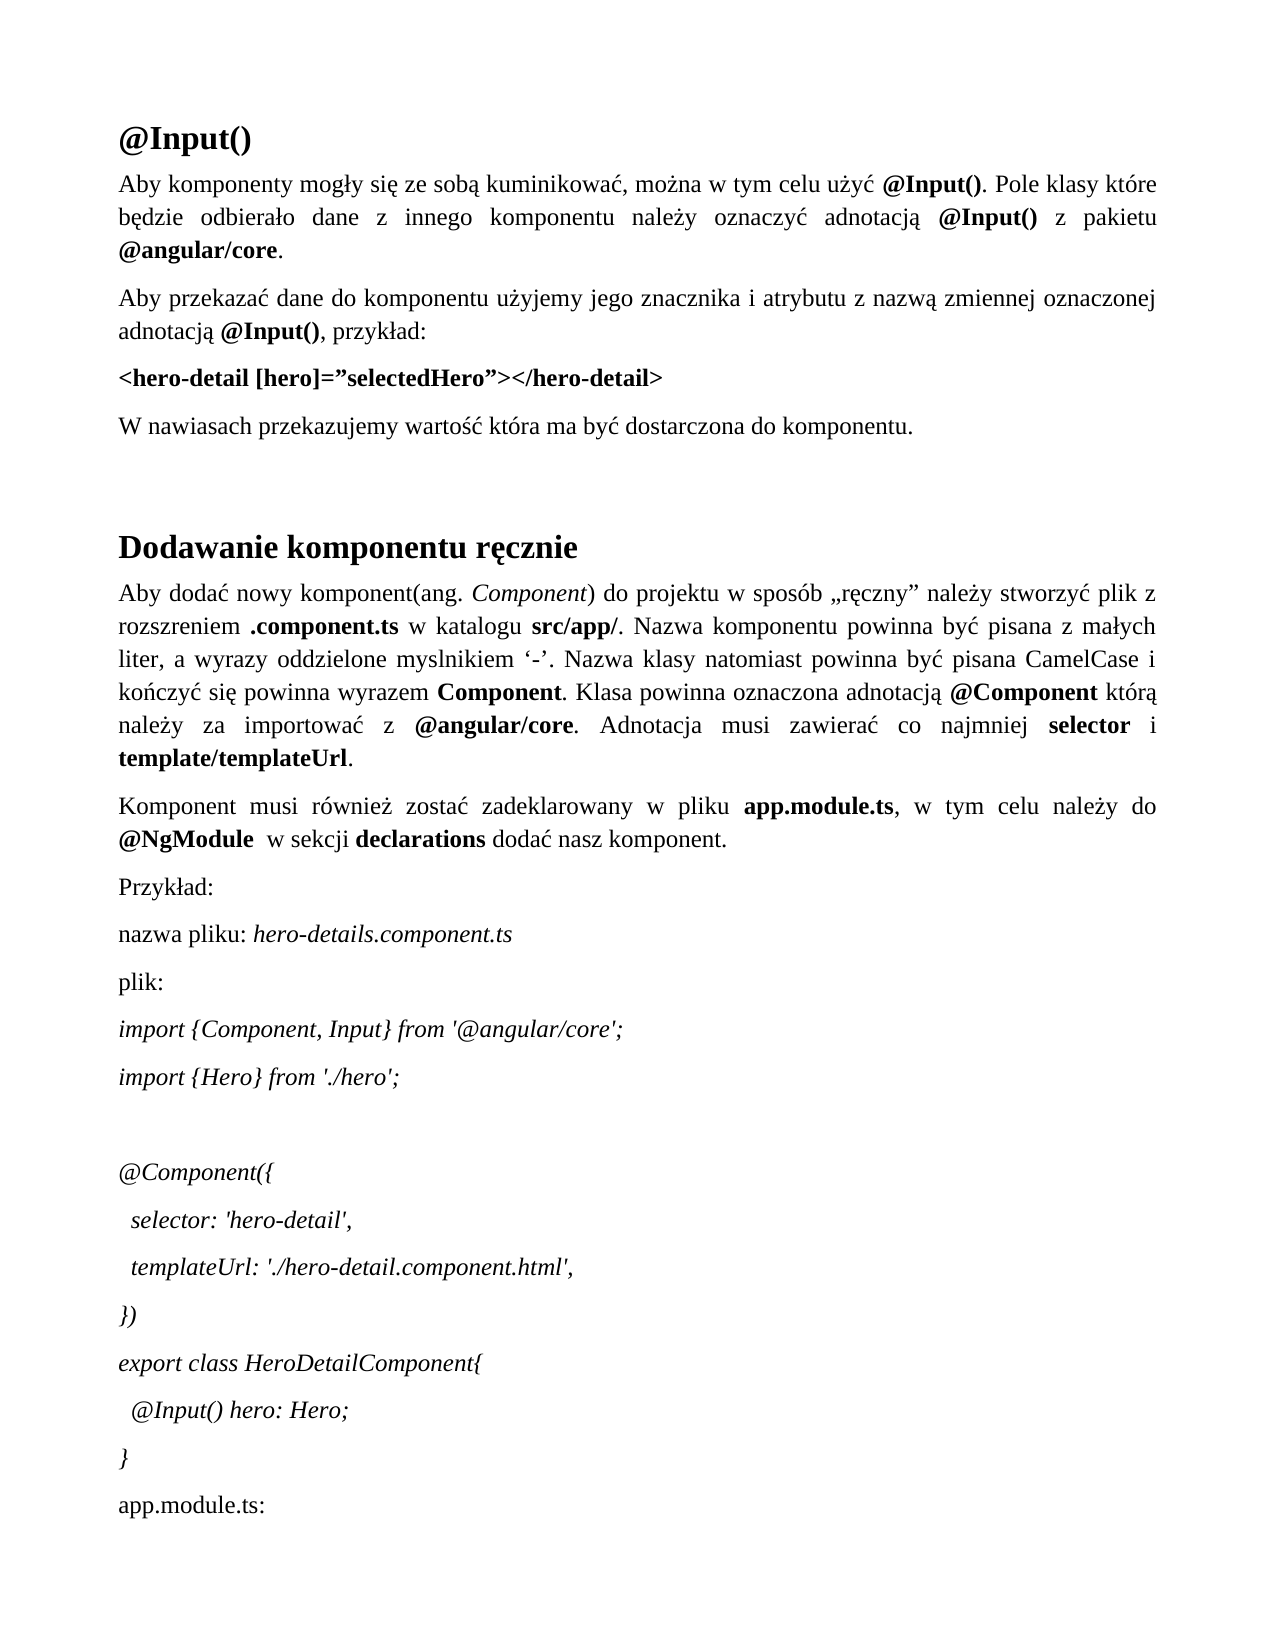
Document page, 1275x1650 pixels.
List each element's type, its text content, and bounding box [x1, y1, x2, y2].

text templateUrl: './hero-detail.component.html', [118, 1252, 1157, 1281]
text <hero-detail [hero]=”selectedHero”></hero-detail> [118, 363, 1157, 392]
text Przykład: [118, 872, 1157, 900]
text import {Hero} from './hero'; [118, 1062, 1157, 1091]
text @Input() hero: Hero; [118, 1395, 1157, 1424]
text export class HeroDetailComponent{ [118, 1348, 1157, 1376]
text } [118, 1443, 1157, 1472]
subtitle @Input() [118, 118, 1157, 157]
text Komponent musi również zostać zadeklarowany w pliku app.module.ts, w tym celu należy do @NgModule w sekcji declarations dodać nasz komponent. [118, 791, 1157, 853]
text @Component({ [118, 1157, 1157, 1186]
text nazwa pliku: hero-details.component.ts [118, 919, 1157, 948]
text }) [118, 1300, 1157, 1329]
text selector: 'hero-detail', [118, 1205, 1157, 1234]
text import {Component, Input} from '@angular/core'; [118, 1014, 1157, 1043]
text app.module.ts: [118, 1491, 1157, 1519]
text Aby dodać nowy komponent(ang. Component) do projektu w sposób „ręczny” należy stworzyć plik z rozszreniem .component.ts w katalogu src/app/. Nazwa komponentu powinna być pisana z małych liter, a wyrazy oddzielone myslnikiem ‘-’. Nazwa klasy natomiast powinna być pisana CamelCase i kończyć się powinna wyrazem Component. Klasa powinna oznaczona adnotacją @Component którą należy za importować z @angular/core. Adnotacja musi zawierać co najmniej selector i template/templateUrl. [118, 578, 1157, 772]
text W nawiasach przekazujemy wartość która ma być dostarczona do komponentu. [118, 411, 1157, 440]
text plik: [118, 967, 1157, 996]
text Aby komponenty mogły się ze sobą kuminikować, można w tym celu użyć @Input(). Pole klasy które będzie odbierało dane z innego komponentu należy oznaczyć adnotacją @Input() z pakietu @angular/core. [118, 169, 1157, 264]
text Aby przekazać dane do komponentu użyjemy jego znacznika i atrybutu z nazwą zmiennej oznaczonej adnotacją @Input(), przykład: [118, 283, 1157, 345]
subtitle Dodawanie komponentu ręcznie [118, 527, 1157, 566]
